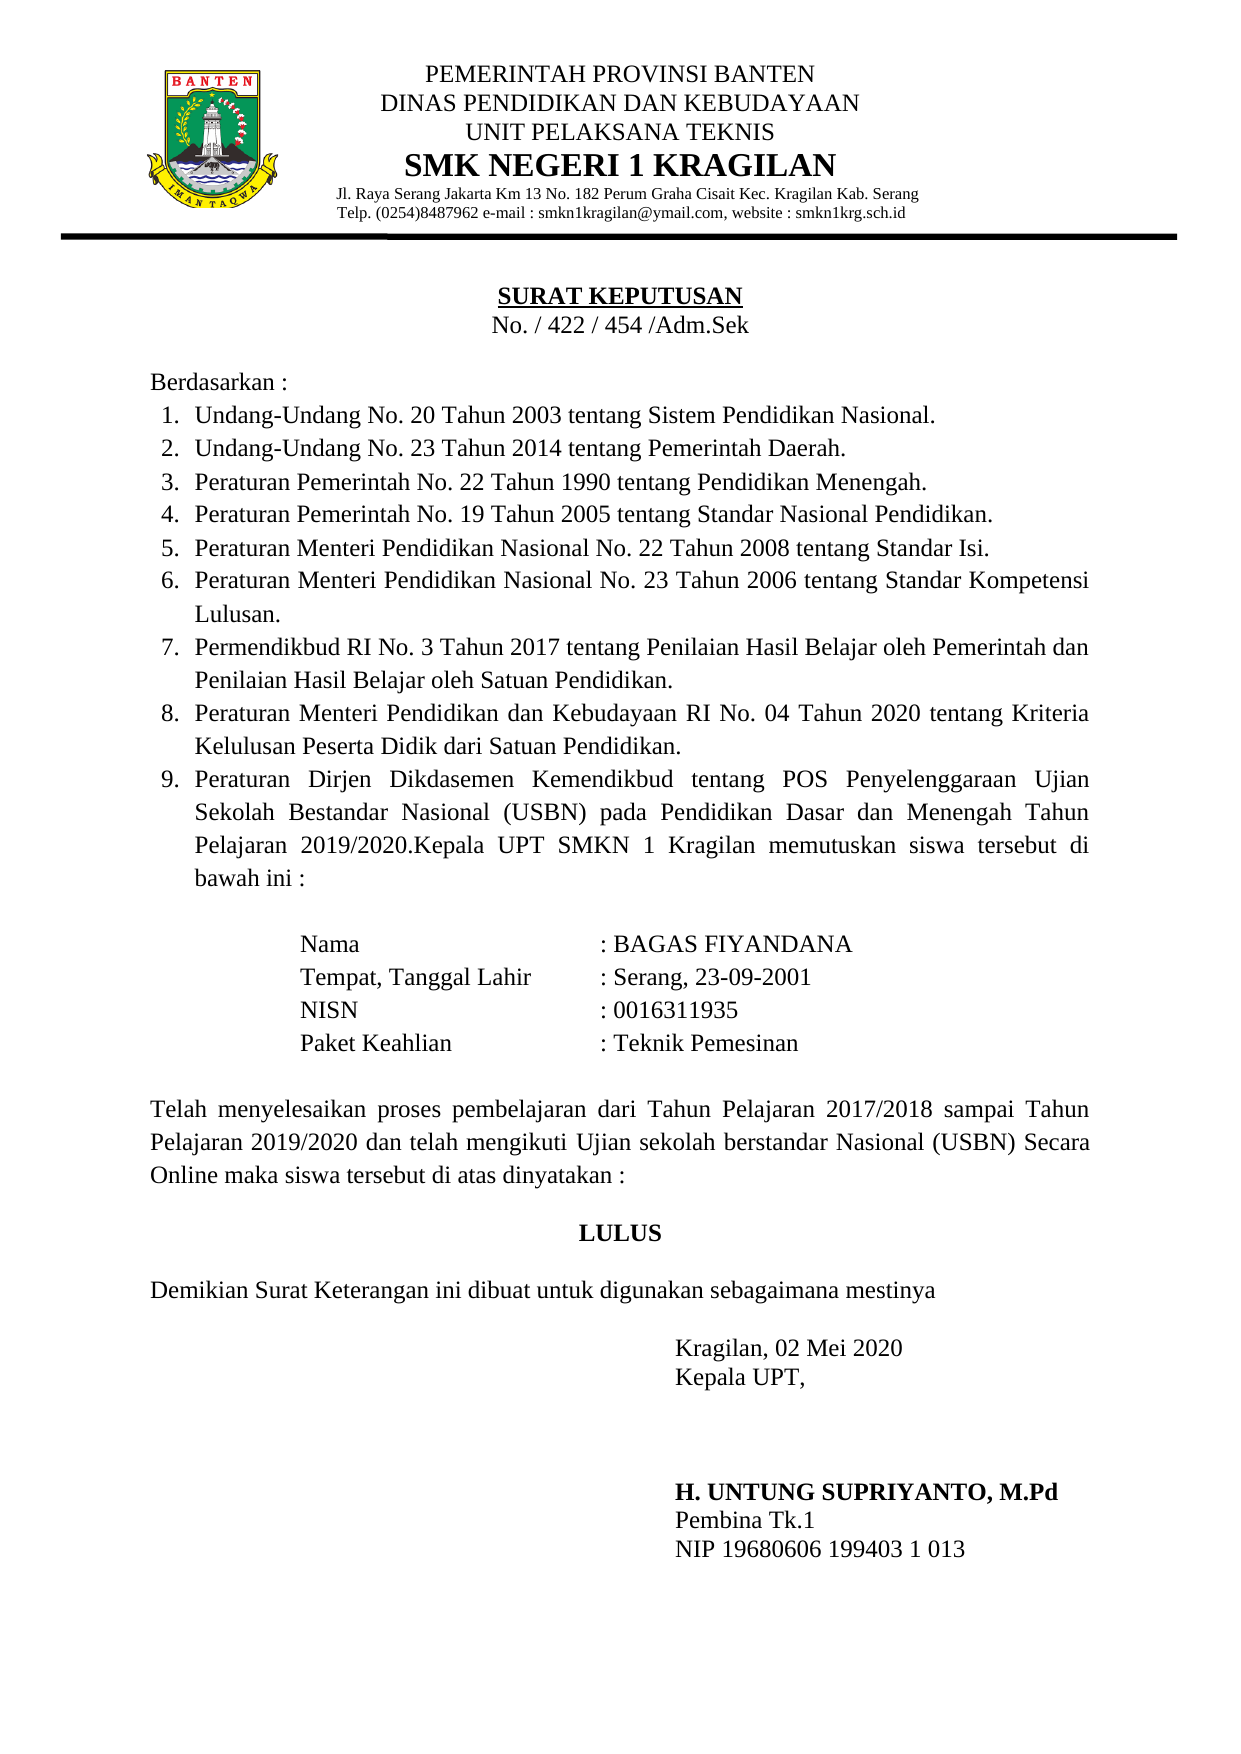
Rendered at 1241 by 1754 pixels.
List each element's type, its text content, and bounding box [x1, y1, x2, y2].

list Peraturan Dirjen Dikdasemen Kemendikbud tentang POS Penyelenggaraan Ujian Sekolah Bestandar Nasional (USBN) pada Pendidikan Dasar dan Menengah Tahun Pelajaran 2019/2020.Kepala UPT SMKN 1 Kragilan memutuskan siswa tersebut di bawah ini : [179, 764, 1090, 892]
list Peraturan Menteri Pendidikan dan Kebudayaan RI No. 04 Tahun 2020 tentang Kriteria Kelulusan Peserta Didik dari Satuan Pendidikan. [179, 698, 1090, 759]
text NISN : 0016311935 [150, 995, 1090, 1024]
list Undang-Undang No. 20 Tahun 2003 tentang Sistem Pendidikan Nasional. [179, 401, 1090, 429]
text Kragilan, 02 Mei 2020 [150, 1333, 1090, 1362]
text H. UNTUNG SUPRIYANTO, M.Pd [150, 1477, 1090, 1506]
text Paket Keahlian : Teknik Pemesinan [150, 1028, 1090, 1057]
text Nama : BAGAS FIYANDANA [150, 929, 1090, 958]
text Demikian Surat Keterangan ini dibuat untuk digunakan sebagaimana mestinya [150, 1276, 1090, 1304]
text Tempat, Tanggal Lahir : Serang, 23-09-2001 [150, 962, 1090, 991]
text Telah menyelesaikan proses pembelajaran dari Tahun Pelajaran 2017/2018 sampai Tahun Pelajaran 2019/2020 dan telah mengikuti Ujian sekolah berstandar Nasional (USBN) Secara Online maka siswa tersebut di atas dinyatakan : [150, 1094, 1090, 1189]
text No. / 422 / 454 /Adm.Sek [150, 310, 1090, 339]
list Peraturan Menteri Pendidikan Nasional No. 22 Tahun 2008 tentang Standar Isi. [179, 533, 1090, 561]
list Peraturan Pemerintah No. 19 Tahun 2005 tentang Standar Nasional Pendidikan. [179, 499, 1090, 528]
text NIP 19680606 199403 1 013 [150, 1534, 1090, 1563]
list Peraturan Pemerintah No. 22 Tahun 1990 tentang Pendidikan Menengah. [179, 467, 1090, 495]
text Berdasarkan : [150, 367, 1090, 396]
list Permendikbud RI No. 3 Tahun 2017 tentang Penilaian Hasil Belajar oleh Pemerintah dan Penilaian Hasil Belajar oleh Satuan Pendidikan. [179, 632, 1090, 693]
picture [146, 70, 279, 208]
text SURAT KEPUTUSAN [150, 281, 1090, 310]
text Pembina Tk.1 [150, 1506, 1090, 1534]
text Kepala UPT, [150, 1362, 1090, 1391]
text LULUS [150, 1218, 1090, 1247]
list Undang-Undang No. 23 Tahun 2014 tentang Pemerintah Daerah. [179, 433, 1090, 462]
list Peraturan Menteri Pendidikan Nasional No. 23 Tahun 2006 tentang Standar Kompetensi Lulusan. [179, 566, 1090, 627]
